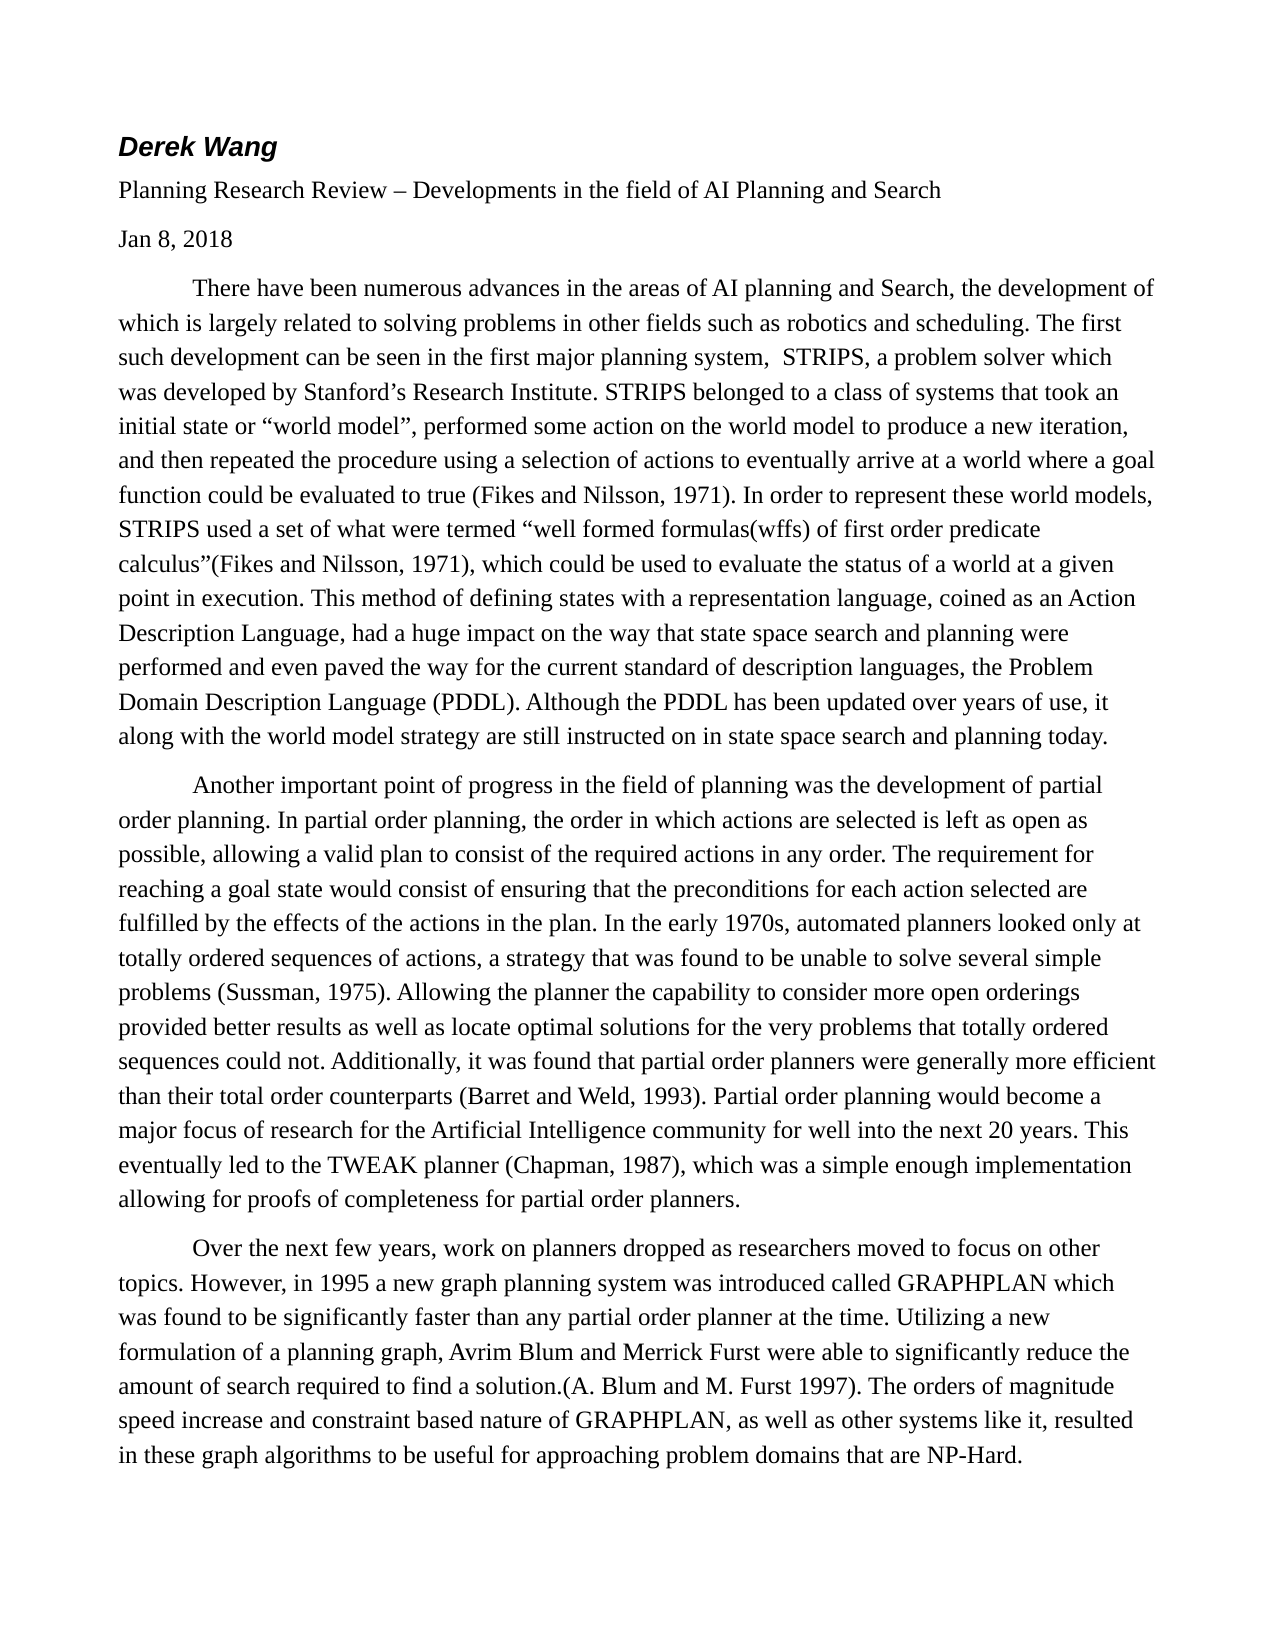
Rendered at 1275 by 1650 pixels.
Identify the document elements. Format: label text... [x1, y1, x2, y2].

text Jan 8, 2018 [118, 224, 1157, 253]
subtitle Derek Wang [118, 131, 1157, 162]
text There have been numerous advances in the areas of AI planning and Search, the development of which is largely related to solving problems in other fields such as robotics and scheduling. The first such development can be seen in the first major planning system, STRIPS, a problem solver which was developed by Stanford’s Research Institute. STRIPS belonged to a class of systems that took an initial state or “world model”, performed some action on the world model to produce a new iteration, and then repeated the procedure using a selection of actions to eventually arrive at a world where a goal function could be evaluated to true (Fikes and Nilsson, 1971). In order to represent these world models, STRIPS used a set of what were termed “well formed formulas(wffs) of first order predicate calculus”(Fikes and Nilsson, 1971), which could be used to evaluate the status of a world at a given point in execution. This method of defining states with a representation language, coined as an Action Description Language, had a huge impact on the way that state space search and planning were performed and even paved the way for the current standard of description languages, the Problem Domain Description Language (PDDL). Although the PDDL has been updated over years of use, it along with the world model strategy are still instructed on in state space search and planning today. [118, 273, 1157, 750]
text Another important point of progress in the field of planning was the development of partial order planning. In partial order planning, the order in which actions are selected is left as open as possible, allowing a valid plan to consist of the required actions in any order. The requirement for reaching a goal state would consist of ensuring that the preconditions for each action selected are fulfilled by the effects of the actions in the plan. In the early 1970s, automated planners looked only at totally ordered sequences of actions, a strategy that was found to be unable to solve several simple problems (Sussman, 1975). Allowing the planner the capability to consider more open orderings provided better results as well as locate optimal solutions for the very problems that totally ordered sequences could not. Additionally, it was found that partial order planners were generally more efficient than their total order counterparts (Barret and Weld, 1993). Partial order planning would become a major focus of research for the Artificial Intelligence community for well into the next 20 years. This eventually led to the TWEAK planner (Chapman, 1987), which was a simple enough implementation allowing for proofs of completeness for partial order planners. [118, 770, 1157, 1213]
text Over the next few years, work on planners dropped as researchers moved to focus on other topics. However, in 1995 a new graph planning system was introduced called GRAPHPLAN which was found to be significantly faster than any partial order planner at the time. Utilizing a new formulation of a planning graph, Avrim Blum and Merrick Furst were able to significantly reduce the amount of search required to find a solution.(A. Blum and M. Furst 1997). The orders of magnitude speed increase and constraint based nature of GRAPHPLAN, as well as other systems like it, resulted in these graph algorithms to be useful for approaching problem domains that are NP-Hard. [118, 1233, 1157, 1469]
text Planning Research Review – Developments in the field of AI Planning and Search [118, 175, 1157, 204]
